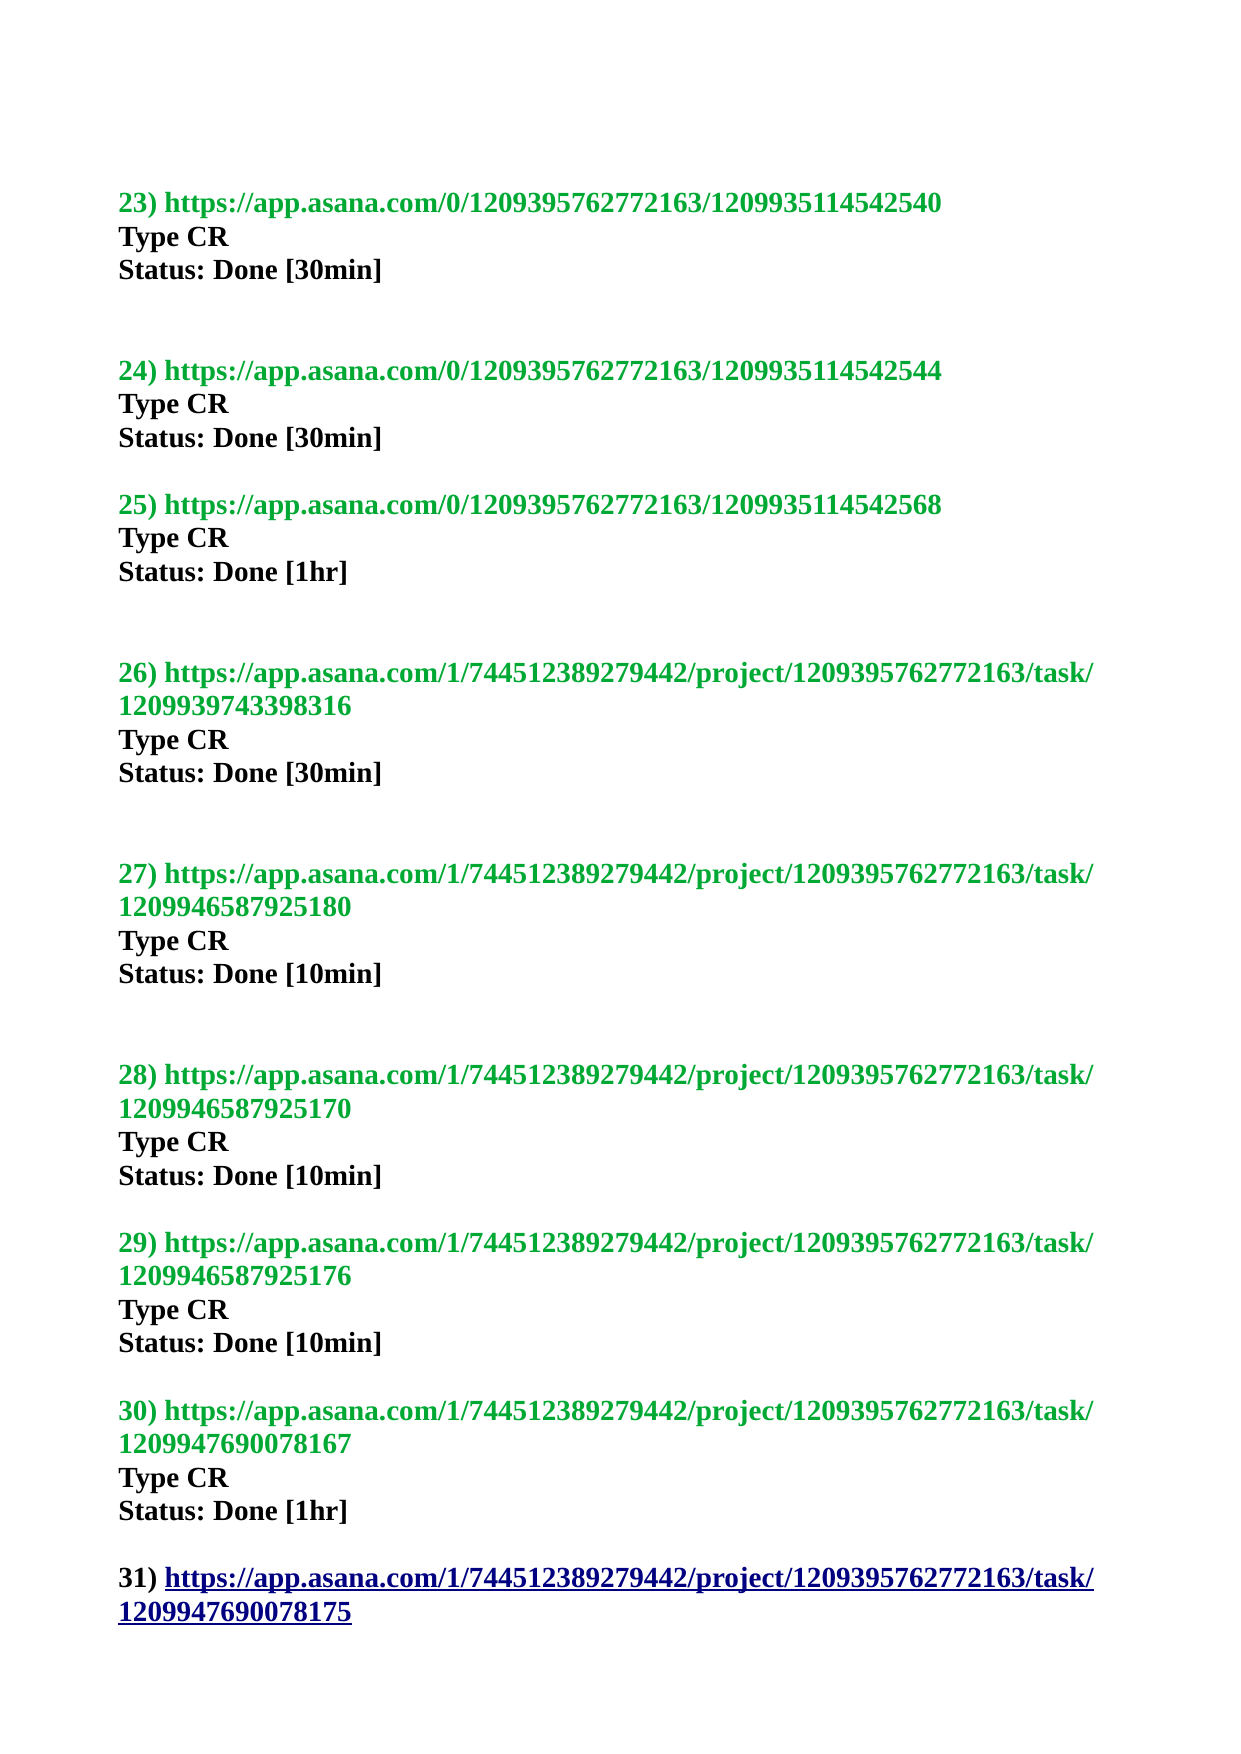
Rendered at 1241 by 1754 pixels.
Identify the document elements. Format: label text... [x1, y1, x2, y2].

text Type CR [118, 1124, 1122, 1158]
text 26) https://app.asana.com/1/744512389279442/project/1209395762772163/task/1209939743398316 [118, 655, 1122, 722]
text 28) https://app.asana.com/1/744512389279442/project/1209395762772163/task/1209946587925170 [118, 1057, 1122, 1124]
text Type CR [118, 386, 1122, 420]
text Type CR [118, 521, 1122, 554]
text Status: Done [30min] [118, 420, 1122, 453]
text 25) https://app.asana.com/0/1209395762772163/1209935114542568 [118, 487, 1122, 521]
text 27) https://app.asana.com/1/744512389279442/project/1209395762772163/task/1209946587925180 [118, 856, 1122, 923]
text 31) https://app.asana.com/1/744512389279442/project/1209395762772163/task/1209947690078175 [118, 1560, 1122, 1627]
text Type CR [118, 1460, 1122, 1493]
text Status: Done [1hr] [118, 1493, 1122, 1527]
text Status: Done [10min] [118, 1158, 1122, 1191]
text Type CR [118, 722, 1122, 755]
text 29) https://app.asana.com/1/744512389279442/project/1209395762772163/task/1209946587925176 [118, 1225, 1122, 1292]
text Type CR [118, 1292, 1122, 1326]
text Type CR [118, 219, 1122, 252]
text Status: Done [30min] [118, 755, 1122, 789]
text 30) https://app.asana.com/1/744512389279442/project/1209395762772163/task/1209947690078167 [118, 1393, 1122, 1460]
text Status: Done [1hr] [118, 554, 1122, 588]
text Status: Done [30min] [118, 252, 1122, 286]
text Status: Done [10min] [118, 1326, 1122, 1359]
text Status: Done [10min] [118, 957, 1122, 990]
text 24) https://app.asana.com/0/1209395762772163/1209935114542544 [118, 353, 1122, 386]
text Type CR [118, 923, 1122, 957]
text 23) https://app.asana.com/0/1209395762772163/1209935114542540 [118, 185, 1122, 219]
